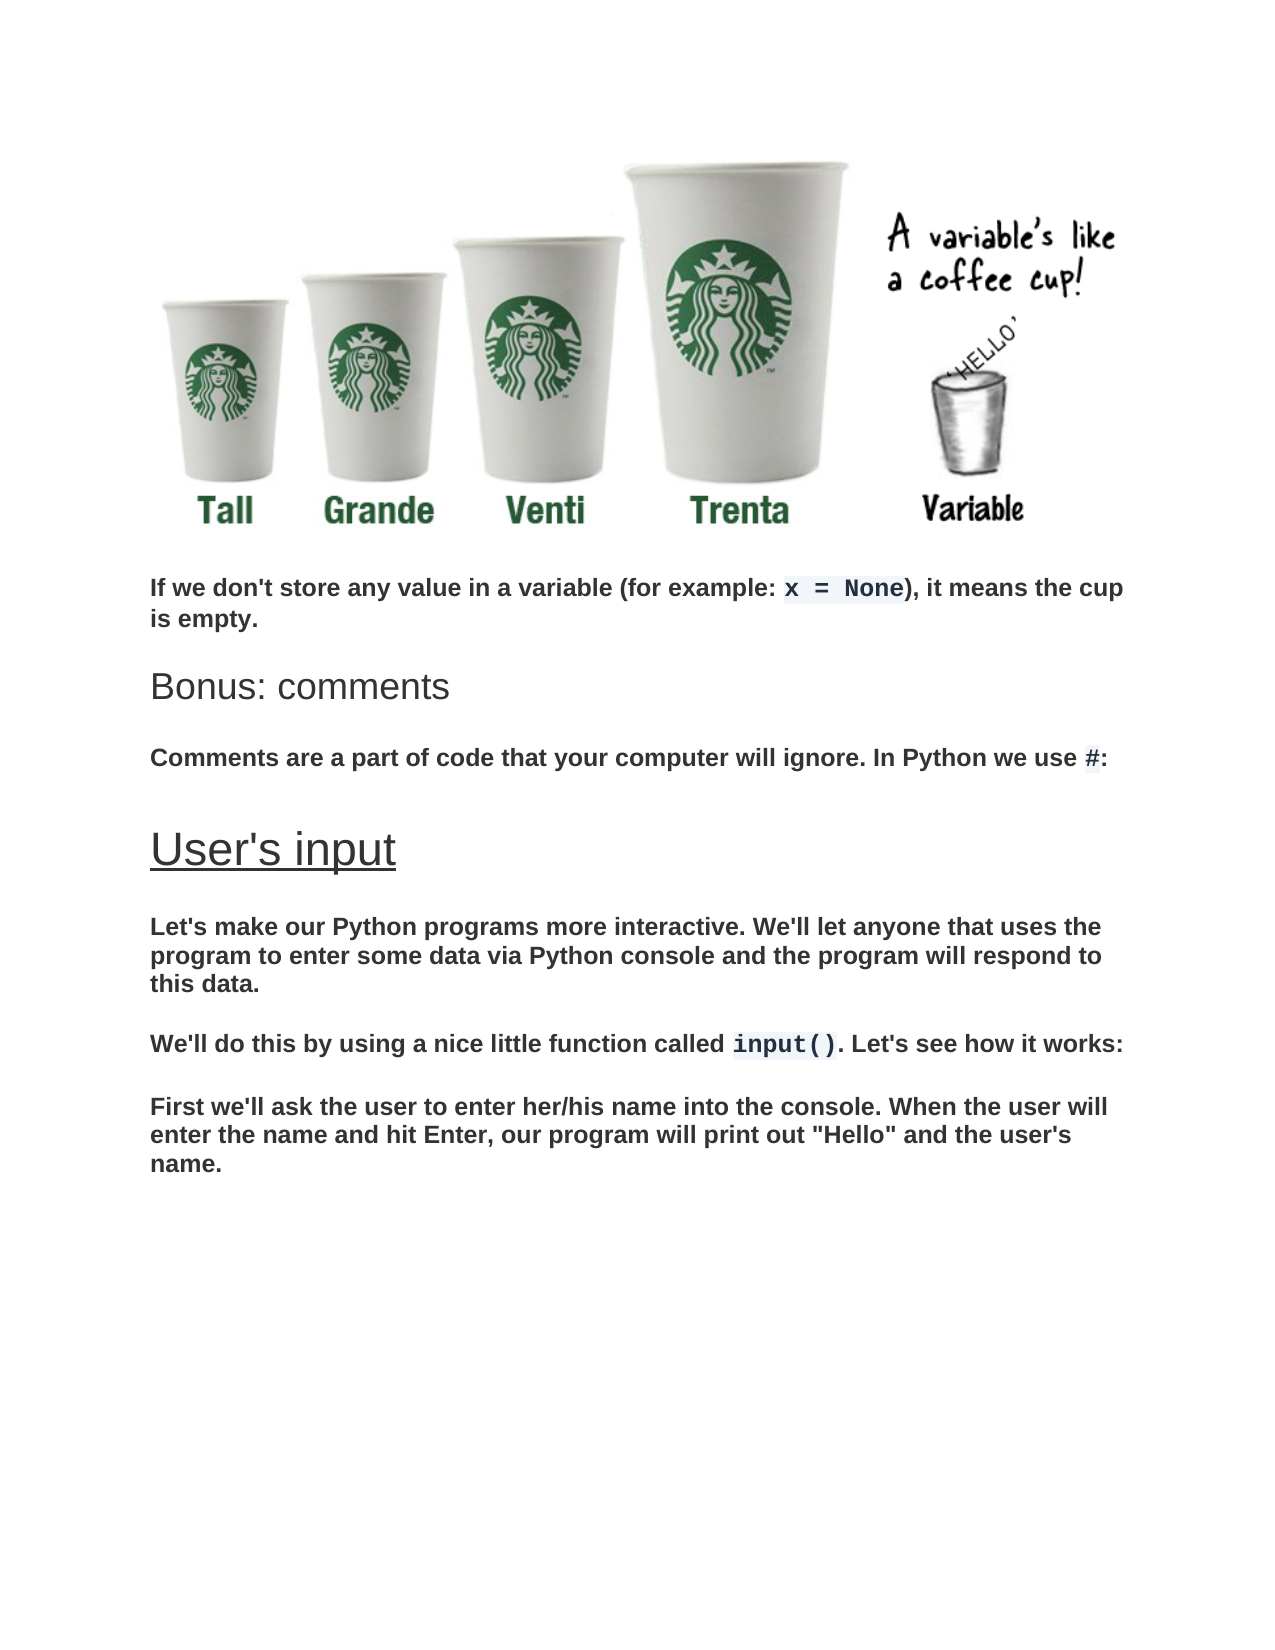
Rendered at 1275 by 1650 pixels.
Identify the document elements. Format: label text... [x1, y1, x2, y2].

text Comments are a part of code that your computer will ignore. In Python we use #: [150, 742, 1125, 773]
text We'll do this by using a nice little function called input(). Let's see how it works: [150, 1029, 1125, 1060]
subtitle User's input [150, 821, 1125, 875]
text First we'll ask the user to enter her/his name into the console. When the user will enter the name and hit Enter, our program will print out "Hello" and the user's name. [150, 1092, 1125, 1178]
picture [150, 150, 1125, 542]
text If we don't store any value in a variable (for example: x = None), it means the cup is empty. [150, 573, 1125, 633]
subtitle Bonus: comments [150, 664, 1125, 707]
text Let's make our Python programs more interactive. We'll let anyone that uses the program to enter some data via Python console and the program will respond to this data. [150, 912, 1125, 998]
